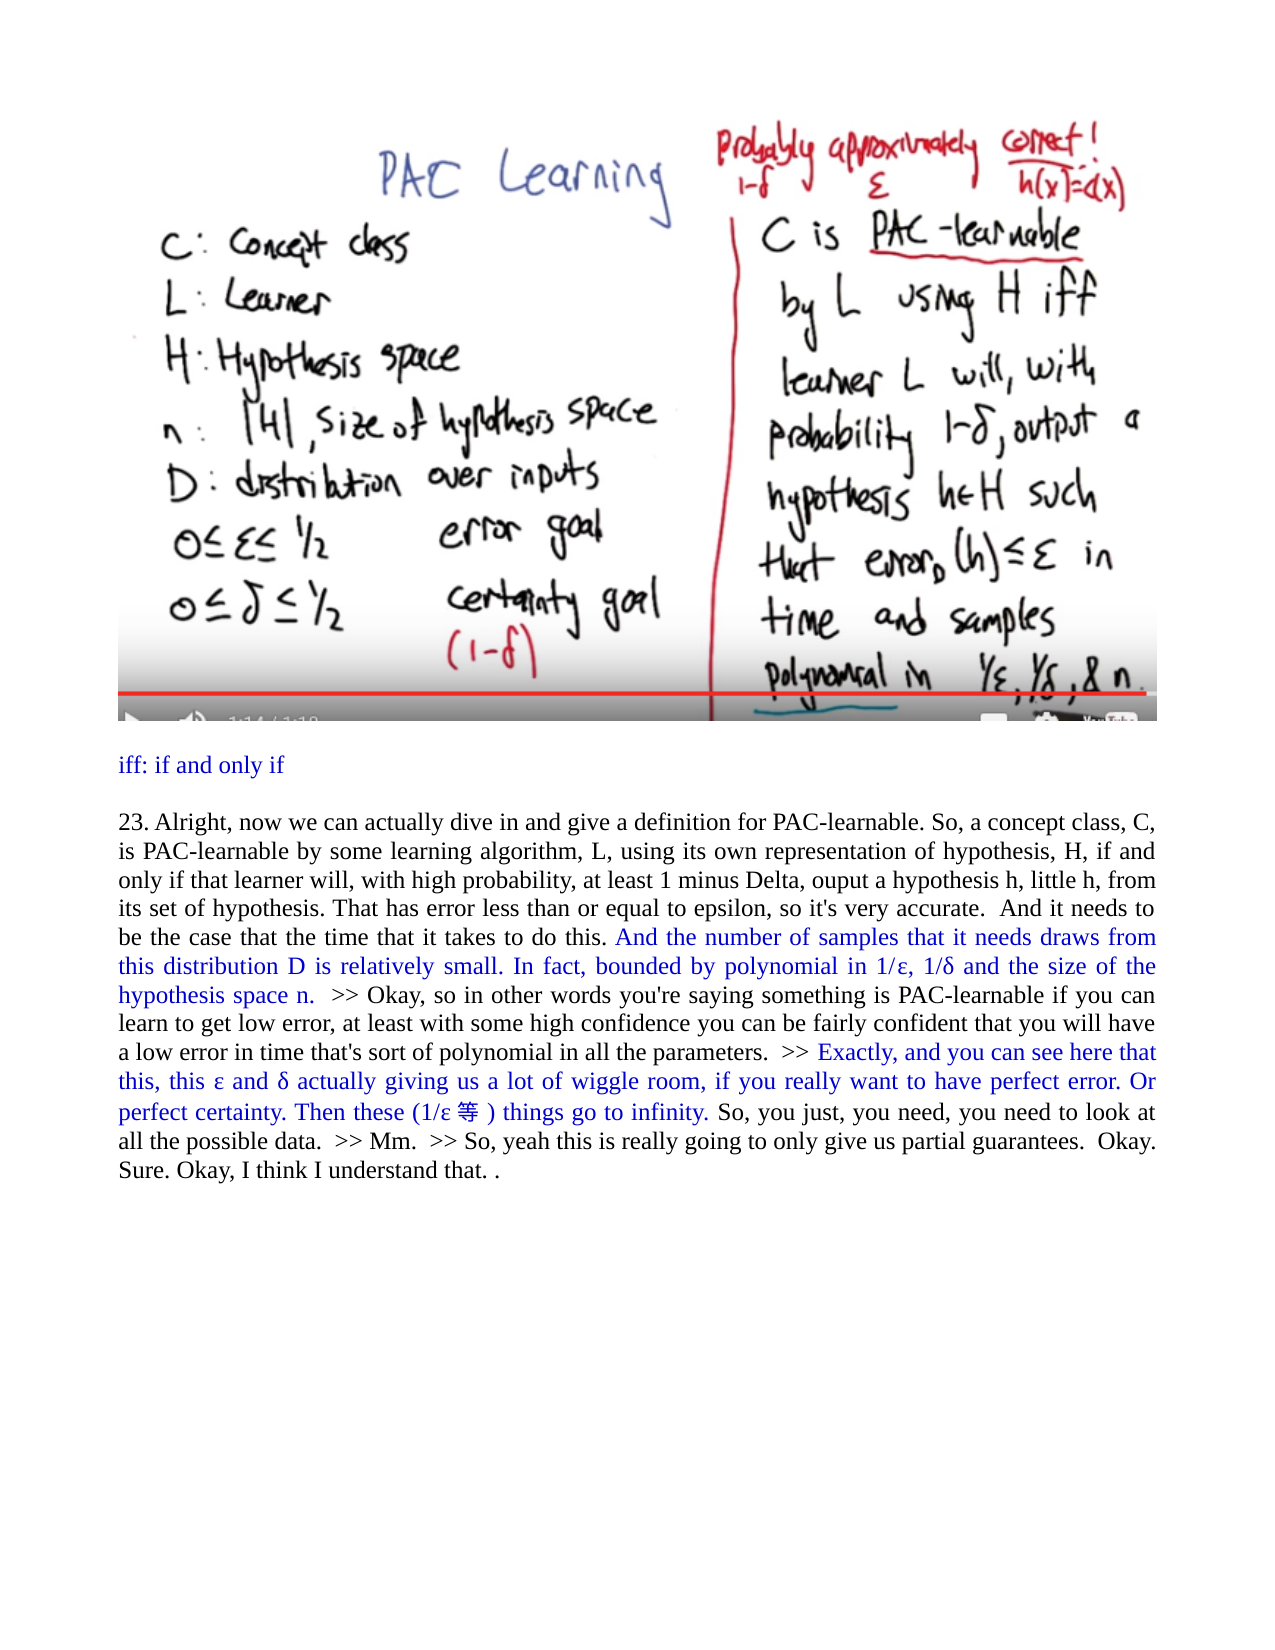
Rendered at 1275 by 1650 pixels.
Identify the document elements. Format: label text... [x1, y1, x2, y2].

text 23. Alright, now we can actually dive in and give a definition for PAC-learnable. So, a concept class, C, is PAC-learnable by some learning algorithm, L, using its own representation of hypothesis, H, if and only if that learner will, with high probability, at least 1 minus Delta, ouput a hypothesis h, little h, from its set of hypothesis. That has error less than or equal to epsilon, so it's very accurate. And it needs to be the case that the time that it takes to do this. And the number of samples that it needs draws from this distribution D is relatively small. In fact, bounded by polynomial in 1/ε, 1/δ and the size of the hypothesis space n. >> Okay, so in other words you're saying something is PAC-learnable if you can learn to get low error, at least with some high confidence you can be fairly confident that you will have a low error in time that's sort of polynomial in all the parameters. >> Exactly, and you can see here that this, this ε and δ actually giving us a lot of wiggle room, if you really want to have perfect error. Or perfect certainty. Then these (1/ε等 ) things go to infinity. So, you just, you need, you need to look at all the possible data. >> Mm. >> So, yeah this is really going to only give us partial guarantees. Okay. Sure. Okay, I think I understand that. . [118, 807, 1157, 1184]
picture [118, 118, 1157, 721]
text iff: if and only if [118, 750, 1157, 778]
